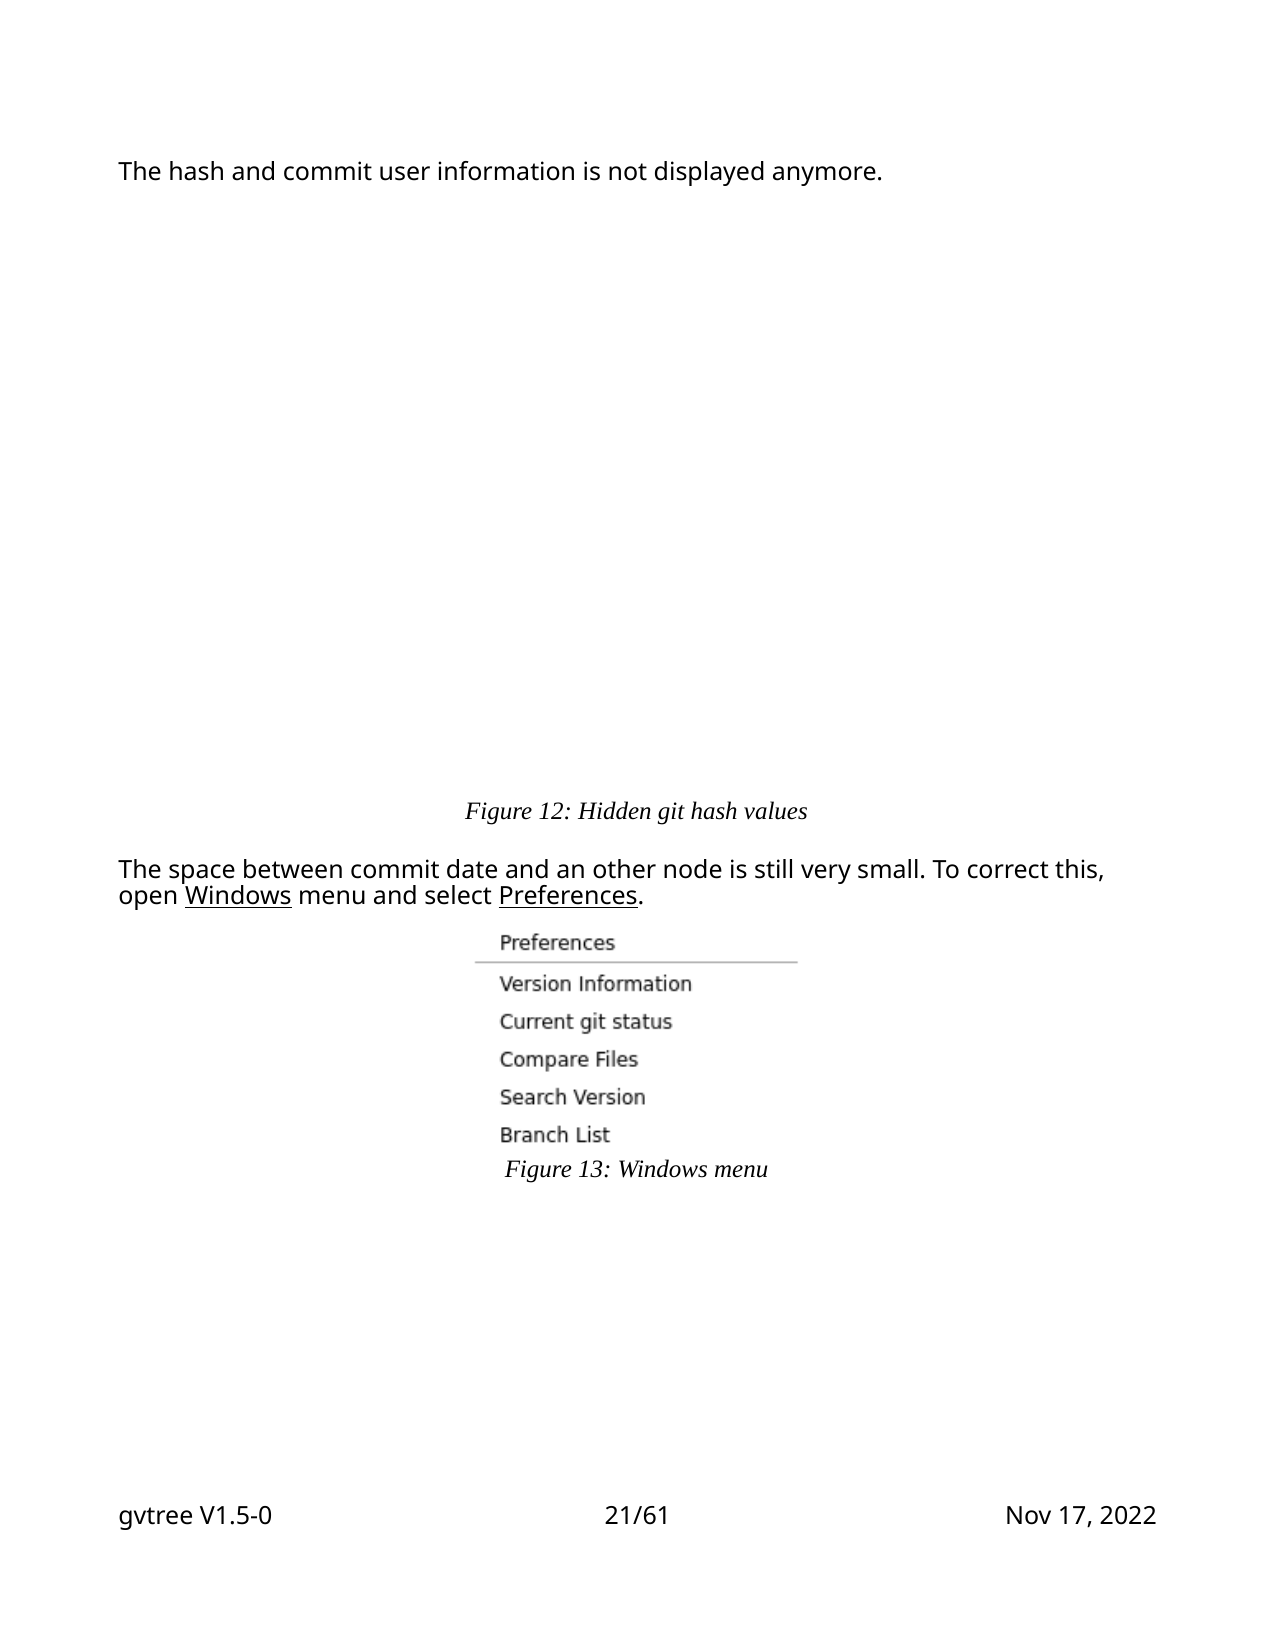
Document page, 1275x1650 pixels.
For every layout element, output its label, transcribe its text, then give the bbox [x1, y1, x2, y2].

picture [472, 924, 803, 1154]
text Figure 13: Windows menu [475, 1154, 800, 1183]
text Figure 12: Hidden git hash values [240, 213, 1035, 824]
text The hash and commit user information is not displayed anymore. [118, 159, 1157, 186]
text The space between commit date and an other node is still very small. To correct this, open Windows menu and select Preferences. [118, 857, 1157, 910]
